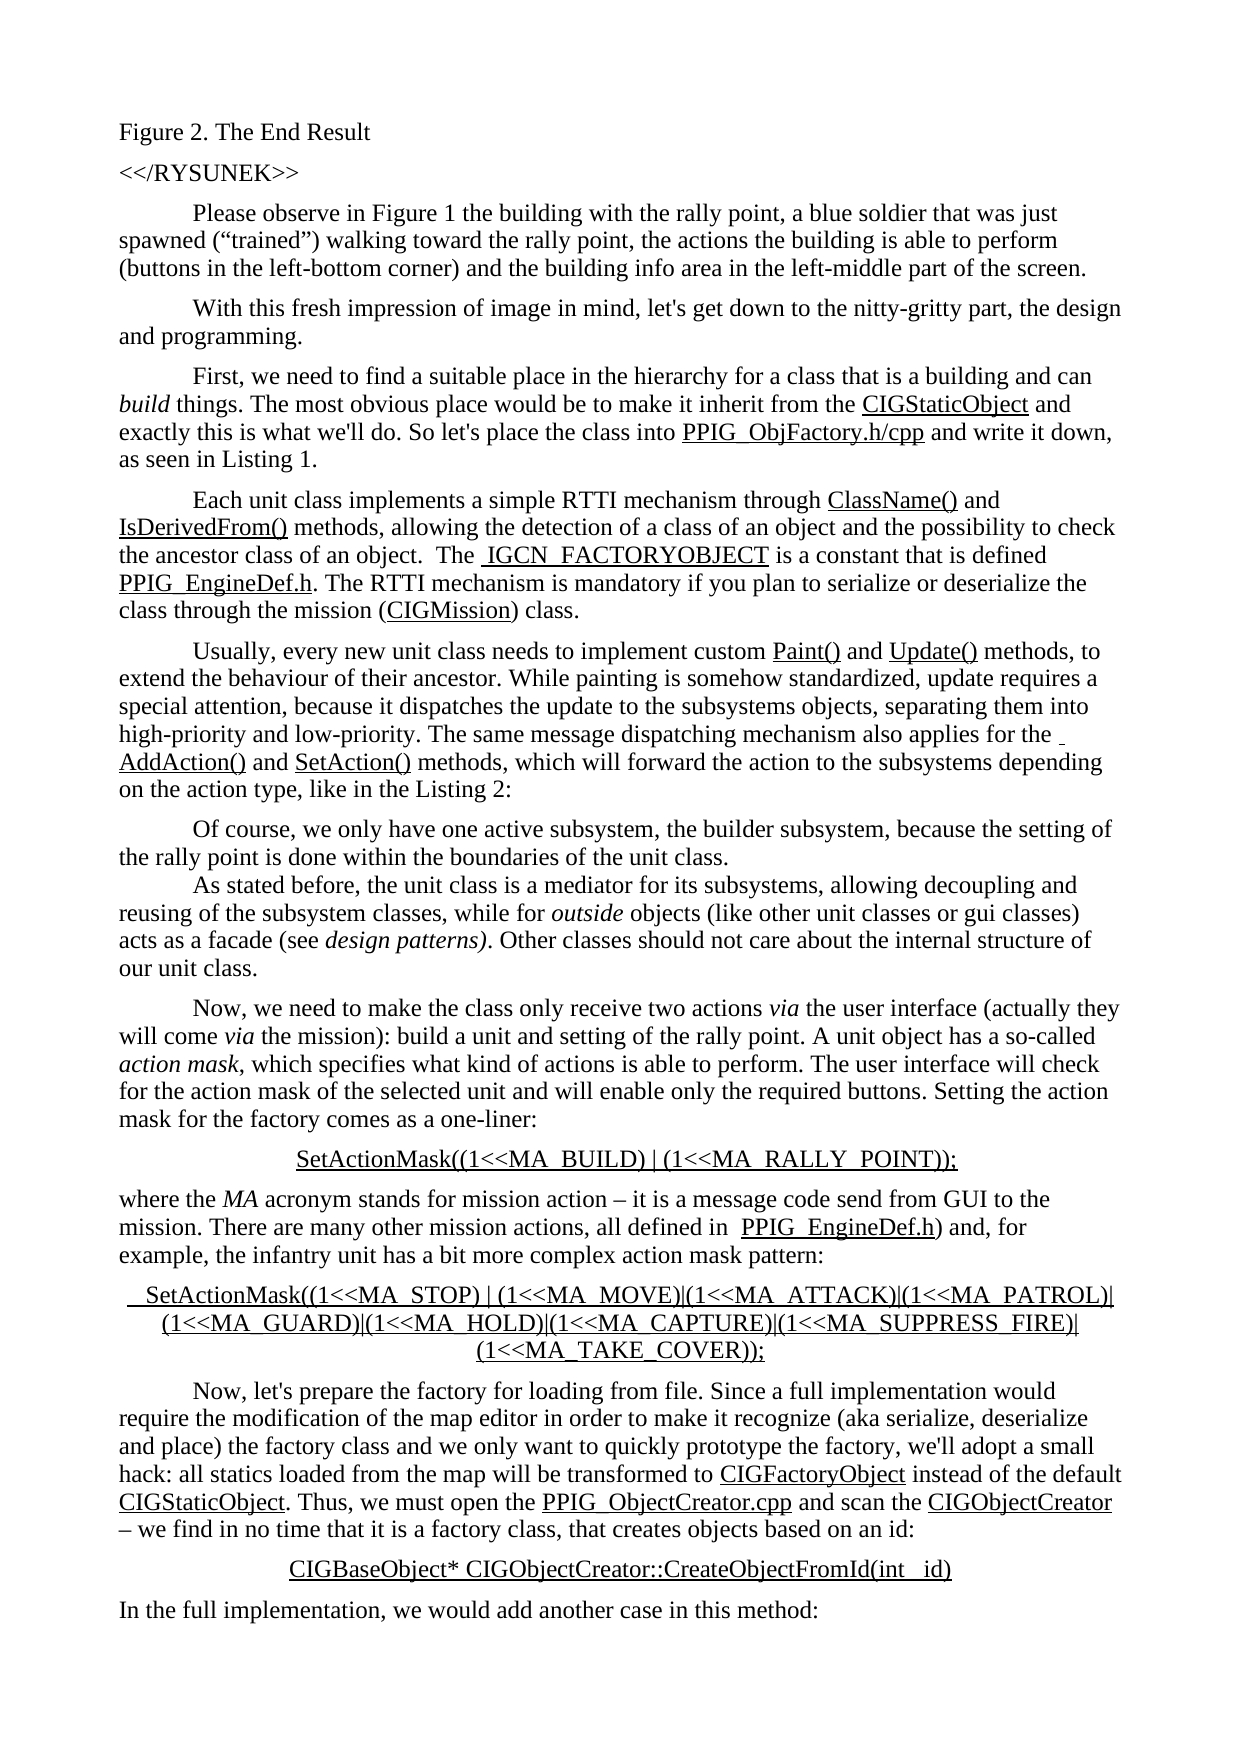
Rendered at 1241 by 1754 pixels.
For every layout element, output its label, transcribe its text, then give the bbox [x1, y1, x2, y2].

text Of course, we only have one active subsystem, the builder subsystem, because the setting of the rally point is done within the boundaries of the unit class. [118, 816, 1122, 871]
text Usually, every new unit class needs to implement custom Paint() and Update() methods, to extend the behaviour of their ancestor. While painting is somehow standardized, update requires a special attention, because it dispatches the update to the subsystems objects, separating them into high-priority and low-priority. The same message dispatching mechanism also applies for the AddAction() and SetAction() methods, which will forward the action to the subsystems depending on the action type, like in the Listing 2: [118, 637, 1122, 803]
text Each unit class implements a simple RTTI mechanism through ClassName() and IsDerivedFrom() methods, allowing the detection of a class of an object and the possibility to check the ancestor class of an object. The IGCN_FACTORYOBJECT is a constant that is defined PPIG_EngineDef.h. The RTTI mechanism is mandatory if you plan to serialize or deserialize the class through the mission (CIGMission) class. [118, 486, 1122, 624]
text First, we need to find a suitable place in the hierarchy for a class that is a building and can build things. The most obvious place would be to make it inherit from the CIGStaticObject and exactly this is what we'll do. So let's place the class into PPIG_ObjFactory.h/cpp and write it down, as seen in Listing 1. [118, 362, 1122, 473]
text SetActionMask((1<<MA_BUILD) | (1<<MA_RALLY_POINT)); [118, 1145, 1122, 1173]
text As stated before, the unit class is a mediator for its subsystems, allowing decoupling and reusing of the subsystem classes, while for outside objects (like other unit classes or gui classes) acts as a facade (see design patterns). Other classes should not care about the internal structure of our unit class. [118, 871, 1122, 982]
text Please observe in Figure 1 the building with the rally point, a blue soldier that was just spawned (“trained”) walking toward the rally point, the actions the building is able to perform (buttons in the left-bottom corner) and the building info area in the left-middle part of the screen. [118, 199, 1122, 282]
text CIGBaseObject* CIGObjectCreator::CreateObjectFromId(int _id) [118, 1556, 1122, 1583]
text Figure 2. The End Result [118, 118, 1122, 146]
text SetActionMask((1<<MA_STOP) | (1<<MA_MOVE)|(1<<MA_ATTACK)|(1<<MA_PATROL)|(1<<MA_GUARD)|(1<<MA_HOLD)|(1<<MA_CAPTURE)|(1<<MA_SUPPRESS_FIRE)|(1<<MA_TAKE_COVER)); [118, 1281, 1122, 1364]
text Now, we need to make the class only receive two actions via the user interface (actually they will come via the mission): build a unit and setting of the rally point. A unit object has a so-called action mask, which specifies what kind of actions is able to perform. The user interface will check for the action mask of the selected unit and will enable only the required buttons. Setting the action mask for the factory comes as a one-liner: [118, 994, 1122, 1133]
text where the MA acronym stands for mission action – it is a message code send from GUI to the mission. There are many other mission actions, all defined in PPIG_EngineDef.h) and, for example, the infantry unit has a bit more complex action mask pattern: [118, 1186, 1122, 1269]
text Now, let's prepare the factory for loading from file. Since a full implementation would require the modification of the map editor in order to make it recognize (aka serialize, deserialize and place) the factory class and we only want to quickly prototype the factory, we'll adopt a small hack: all statics loaded from the map will be transformed to CIGFactoryObject instead of the default CIGStaticObject. Thus, we must open the PPIG_ObjectCreator.cpp and scan the CIGObjectCreator – we find in no time that it is a factory class, that creates objects based on an id: [118, 1377, 1122, 1543]
text With this fresh impression of image in mind, let's get down to the nitty-gritty part, the design and programming. [118, 294, 1122, 350]
text In the full implementation, we would add another case in this method: [118, 1596, 1122, 1623]
text <</RYSUNEK>> [118, 159, 1122, 186]
